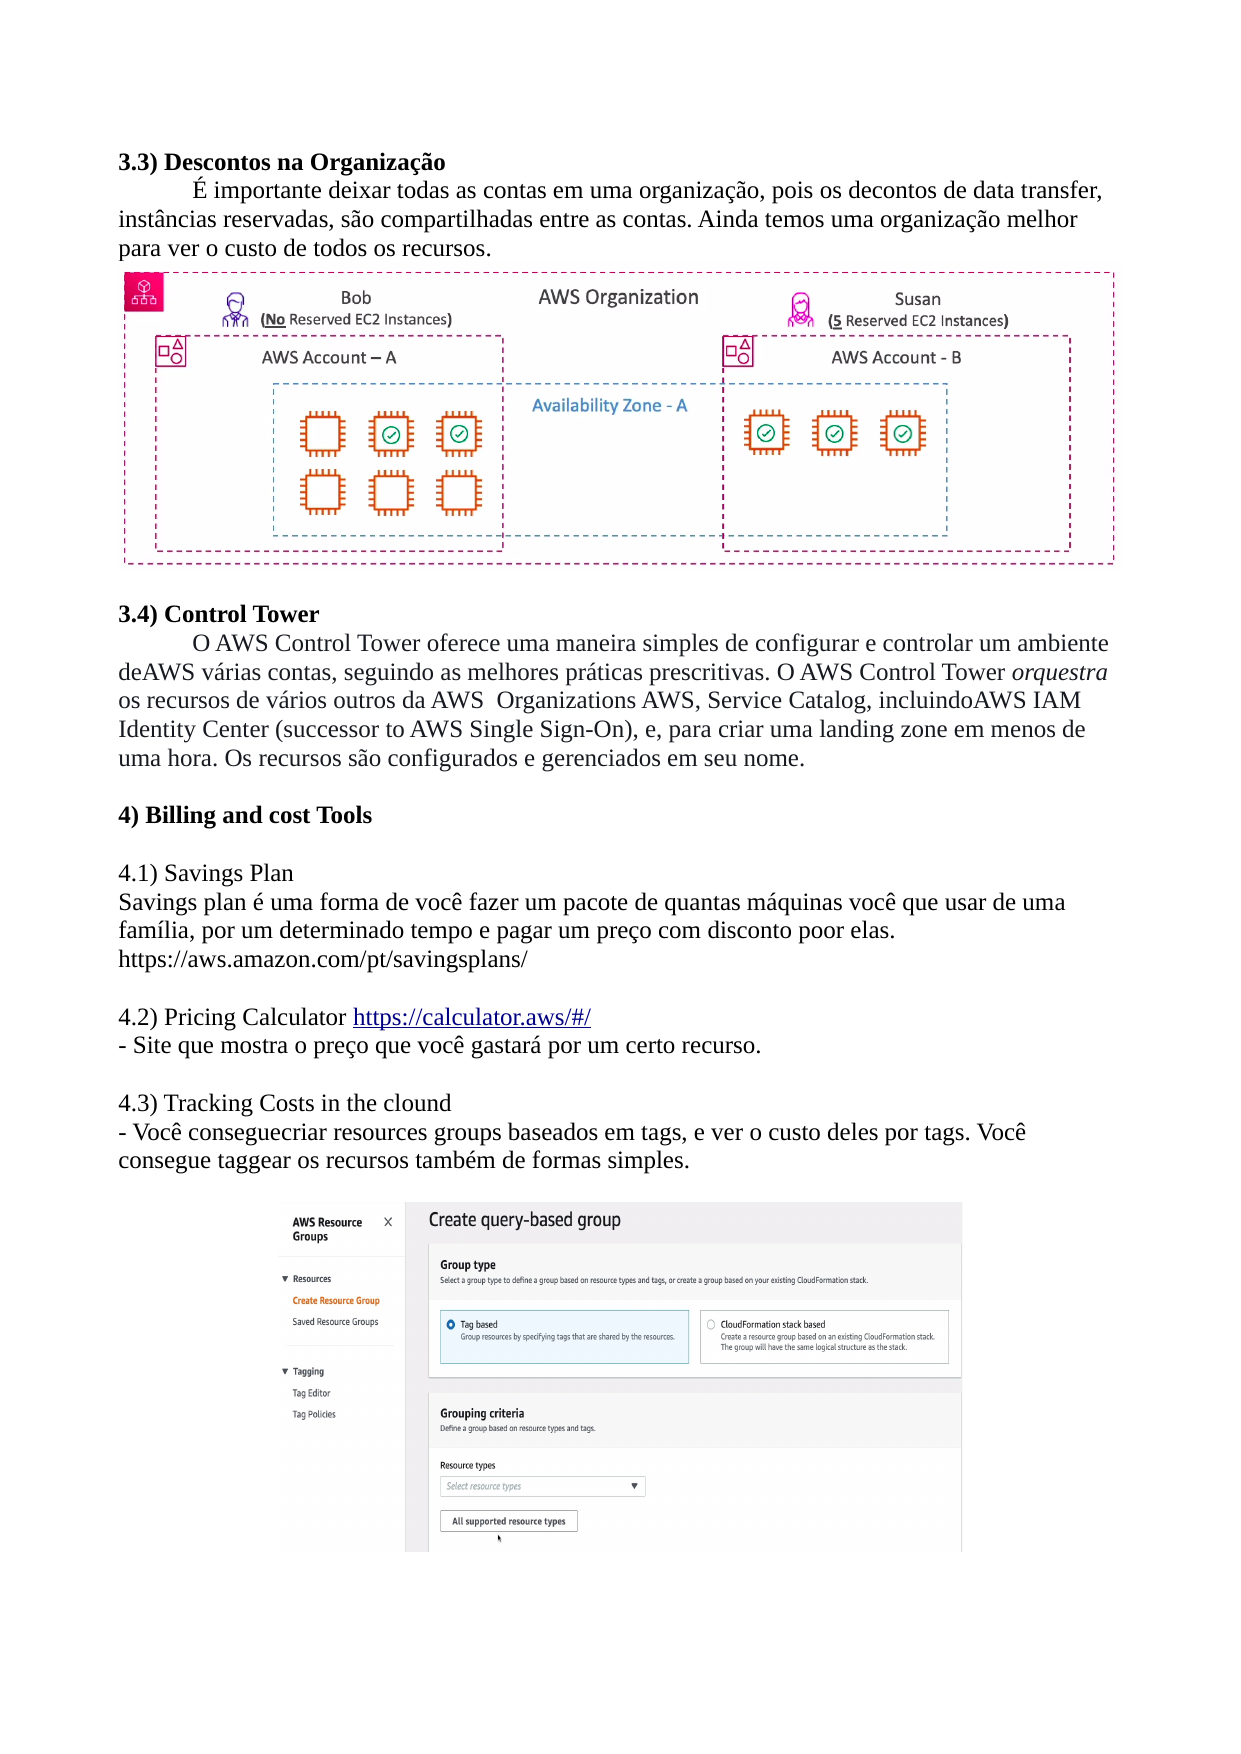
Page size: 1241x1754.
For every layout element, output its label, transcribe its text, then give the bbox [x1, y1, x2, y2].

text Savings plan é uma forma de você fazer um pacote de quantas máquinas você que usar de uma família, por um determinado tempo e pagar um preço com disconto poor elas. [118, 887, 1122, 944]
text 3.3) Descontos na Organização [118, 147, 1122, 176]
text - Site que mostra o preço que você gastará por um certo recurso. [118, 1030, 1122, 1059]
picture [278, 1202, 963, 1552]
picture [118, 261, 1123, 571]
text - Você conseguecriar resources groups baseados em tags, e ver o custo deles por tags. Você consegue taggear os recursos também de formas simples. [118, 1117, 1122, 1174]
text 4.2) Pricing Calculator https://calculator.aws/#/ [118, 1002, 1122, 1030]
text É importante deixar todas as contas em uma organização, pois os decontos de data transfer, instâncias reservadas, são compartilhadas entre as contas. Ainda temos uma organização melhor para ver o custo de todos os recursos. [118, 176, 1122, 261]
text 3.4) Control Tower [118, 599, 1122, 628]
text 4.1) Savings Plan [118, 858, 1122, 887]
text https://aws.amazon.com/pt/savingsplans/ [118, 944, 1122, 973]
text 4) Billing and cost Tools [118, 800, 1122, 829]
text O AWS Control Tower oferece uma maneira simples de configurar e controlar um ambiente deAWS várias contas, seguindo as melhores práticas prescritivas. O AWS Control Tower orquestra os recursos de vários outros da AWS Organizations AWS, Service Catalog, incluindoAWS IAM Identity Center (successor to AWS Single Sign-On), e, para criar uma landing zone em menos de uma hora. Os recursos são configurados e gerenciados em seu nome. [118, 628, 1122, 772]
text 4.3) Tracking Costs in the clound [118, 1088, 1122, 1117]
